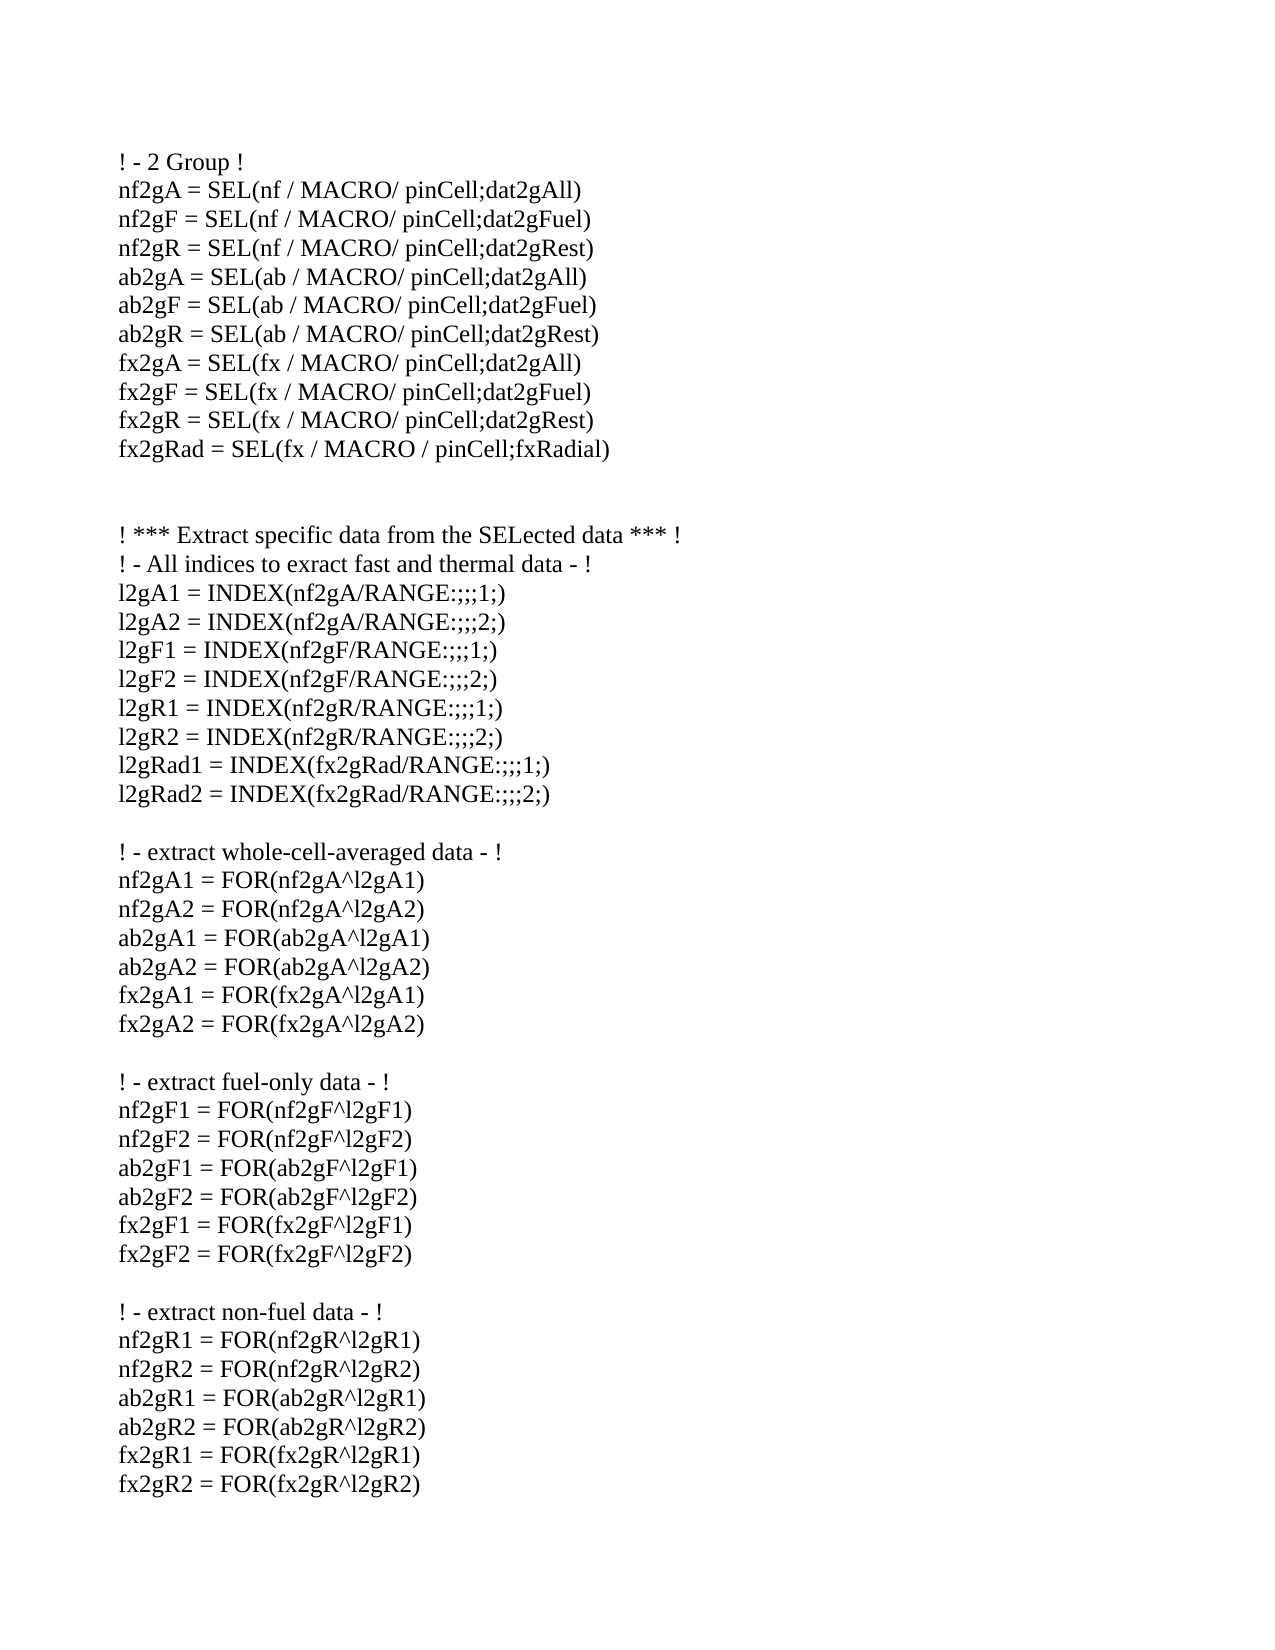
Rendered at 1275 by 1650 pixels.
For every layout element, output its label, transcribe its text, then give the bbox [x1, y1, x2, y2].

text ! - extract whole-cell-averaged data - ! [118, 837, 1157, 866]
text l2gRad2 = INDEX(fx2gRad/RANGE:;;;2;) [118, 779, 1157, 808]
text fx2gRad = SEL(fx / MACRO / pinCell;fxRadial) [118, 434, 1157, 463]
text ab2gA1 = FOR(ab2gA^l2gA1) [118, 923, 1157, 952]
text nf2gA1 = FOR(nf2gA^l2gA1) [118, 866, 1157, 894]
text ab2gR = SEL(ab / MACRO/ pinCell;dat2gRest) [118, 319, 1157, 348]
text fx2gR = SEL(fx / MACRO/ pinCell;dat2gRest) [118, 406, 1157, 434]
text nf2gF1 = FOR(nf2gF^l2gF1) [118, 1096, 1157, 1124]
text ! - All indices to exract fast and thermal data - ! [118, 549, 1157, 578]
text fx2gA1 = FOR(fx2gA^l2gA1) [118, 981, 1157, 1009]
text nf2gF2 = FOR(nf2gF^l2gF2) [118, 1124, 1157, 1153]
text nf2gF = SEL(nf / MACRO/ pinCell;dat2gFuel) [118, 204, 1157, 233]
text nf2gA2 = FOR(nf2gA^l2gA2) [118, 894, 1157, 923]
text ! - extract non-fuel data - ! [118, 1297, 1157, 1326]
text nf2gR2 = FOR(nf2gR^l2gR2) [118, 1354, 1157, 1383]
text fx2gA2 = FOR(fx2gA^l2gA2) [118, 1009, 1157, 1038]
text l2gA2 = INDEX(nf2gA/RANGE:;;;2;) [118, 607, 1157, 636]
text ab2gR1 = FOR(ab2gR^l2gR1) [118, 1383, 1157, 1412]
text ab2gA = SEL(ab / MACRO/ pinCell;dat2gAll) [118, 262, 1157, 291]
text l2gA1 = INDEX(nf2gA/RANGE:;;;1;) [118, 578, 1157, 607]
text nf2gA = SEL(nf / MACRO/ pinCell;dat2gAll) [118, 176, 1157, 204]
text fx2gR2 = FOR(fx2gR^l2gR2) [118, 1469, 1157, 1498]
text fx2gR1 = FOR(fx2gR^l2gR1) [118, 1441, 1157, 1469]
text l2gF2 = INDEX(nf2gF/RANGE:;;;2;) [118, 664, 1157, 693]
text ab2gF2 = FOR(ab2gF^l2gF2) [118, 1182, 1157, 1211]
text ab2gR2 = FOR(ab2gR^l2gR2) [118, 1412, 1157, 1441]
text nf2gR = SEL(nf / MACRO/ pinCell;dat2gRest) [118, 233, 1157, 262]
text fx2gA = SEL(fx / MACRO/ pinCell;dat2gAll) [118, 348, 1157, 377]
text ! - extract fuel-only data - ! [118, 1067, 1157, 1096]
text ab2gF = SEL(ab / MACRO/ pinCell;dat2gFuel) [118, 291, 1157, 319]
text fx2gF = SEL(fx / MACRO/ pinCell;dat2gFuel) [118, 377, 1157, 406]
text l2gRad1 = INDEX(fx2gRad/RANGE:;;;1;) [118, 751, 1157, 779]
text ! - 2 Group ! [118, 147, 1157, 176]
text l2gR1 = INDEX(nf2gR/RANGE:;;;1;) [118, 693, 1157, 722]
text fx2gF1 = FOR(fx2gF^l2gF1) [118, 1211, 1157, 1239]
text ! *** Extract specific data from the SELected data *** ! [118, 521, 1157, 549]
text l2gF1 = INDEX(nf2gF/RANGE:;;;1;) [118, 636, 1157, 664]
text l2gR2 = INDEX(nf2gR/RANGE:;;;2;) [118, 722, 1157, 751]
text nf2gR1 = FOR(nf2gR^l2gR1) [118, 1326, 1157, 1354]
text ab2gF1 = FOR(ab2gF^l2gF1) [118, 1153, 1157, 1182]
text fx2gF2 = FOR(fx2gF^l2gF2) [118, 1239, 1157, 1268]
text ab2gA2 = FOR(ab2gA^l2gA2) [118, 952, 1157, 981]
